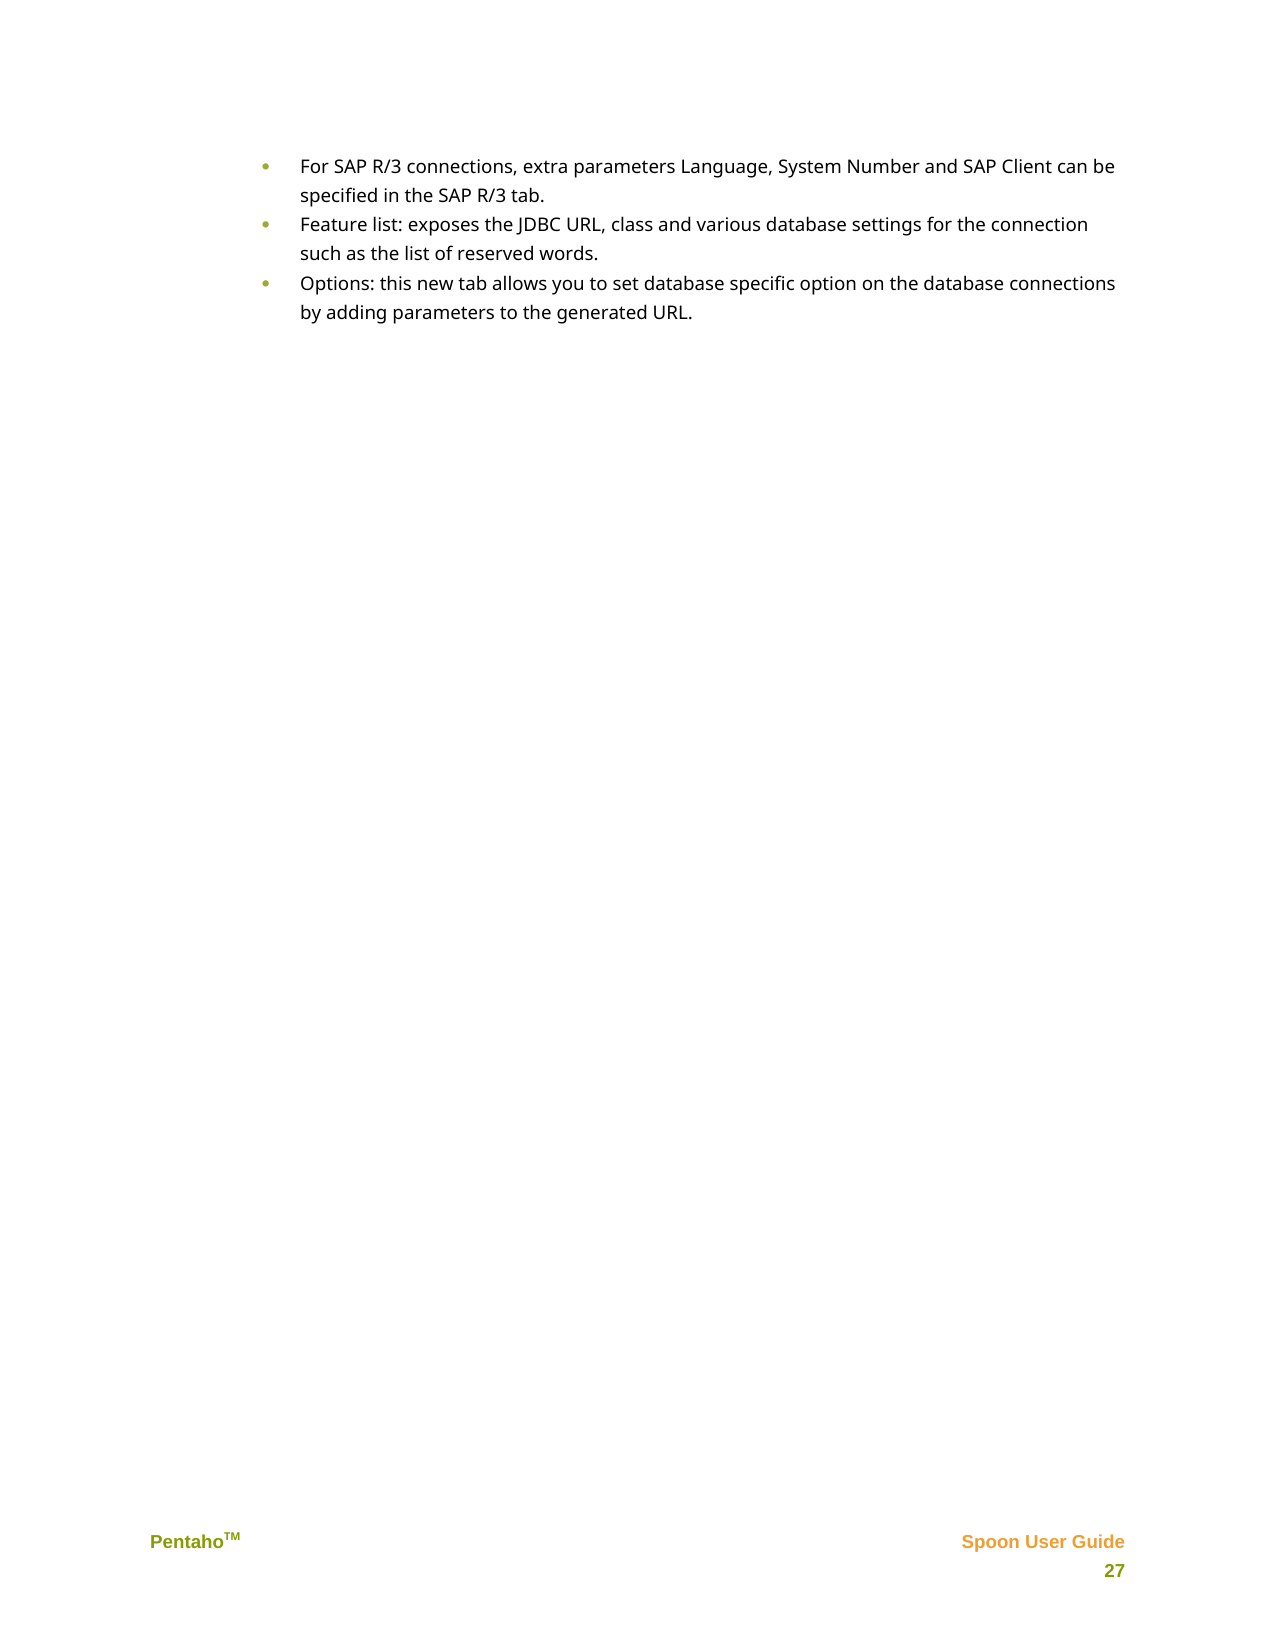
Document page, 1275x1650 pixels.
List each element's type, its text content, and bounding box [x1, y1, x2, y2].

list Options: this new tab allows you to set database specific option on the database connections by adding parameters to the generated URL. [262, 267, 1125, 325]
list Feature list: exposes the JDBC URL, class and various database settings for the connection such as the list of reserved words. [262, 208, 1125, 267]
list For SAP R/3 connections, extra parameters Language, System Number and SAP Client can be specified in the SAP R/3 tab. [262, 150, 1125, 208]
